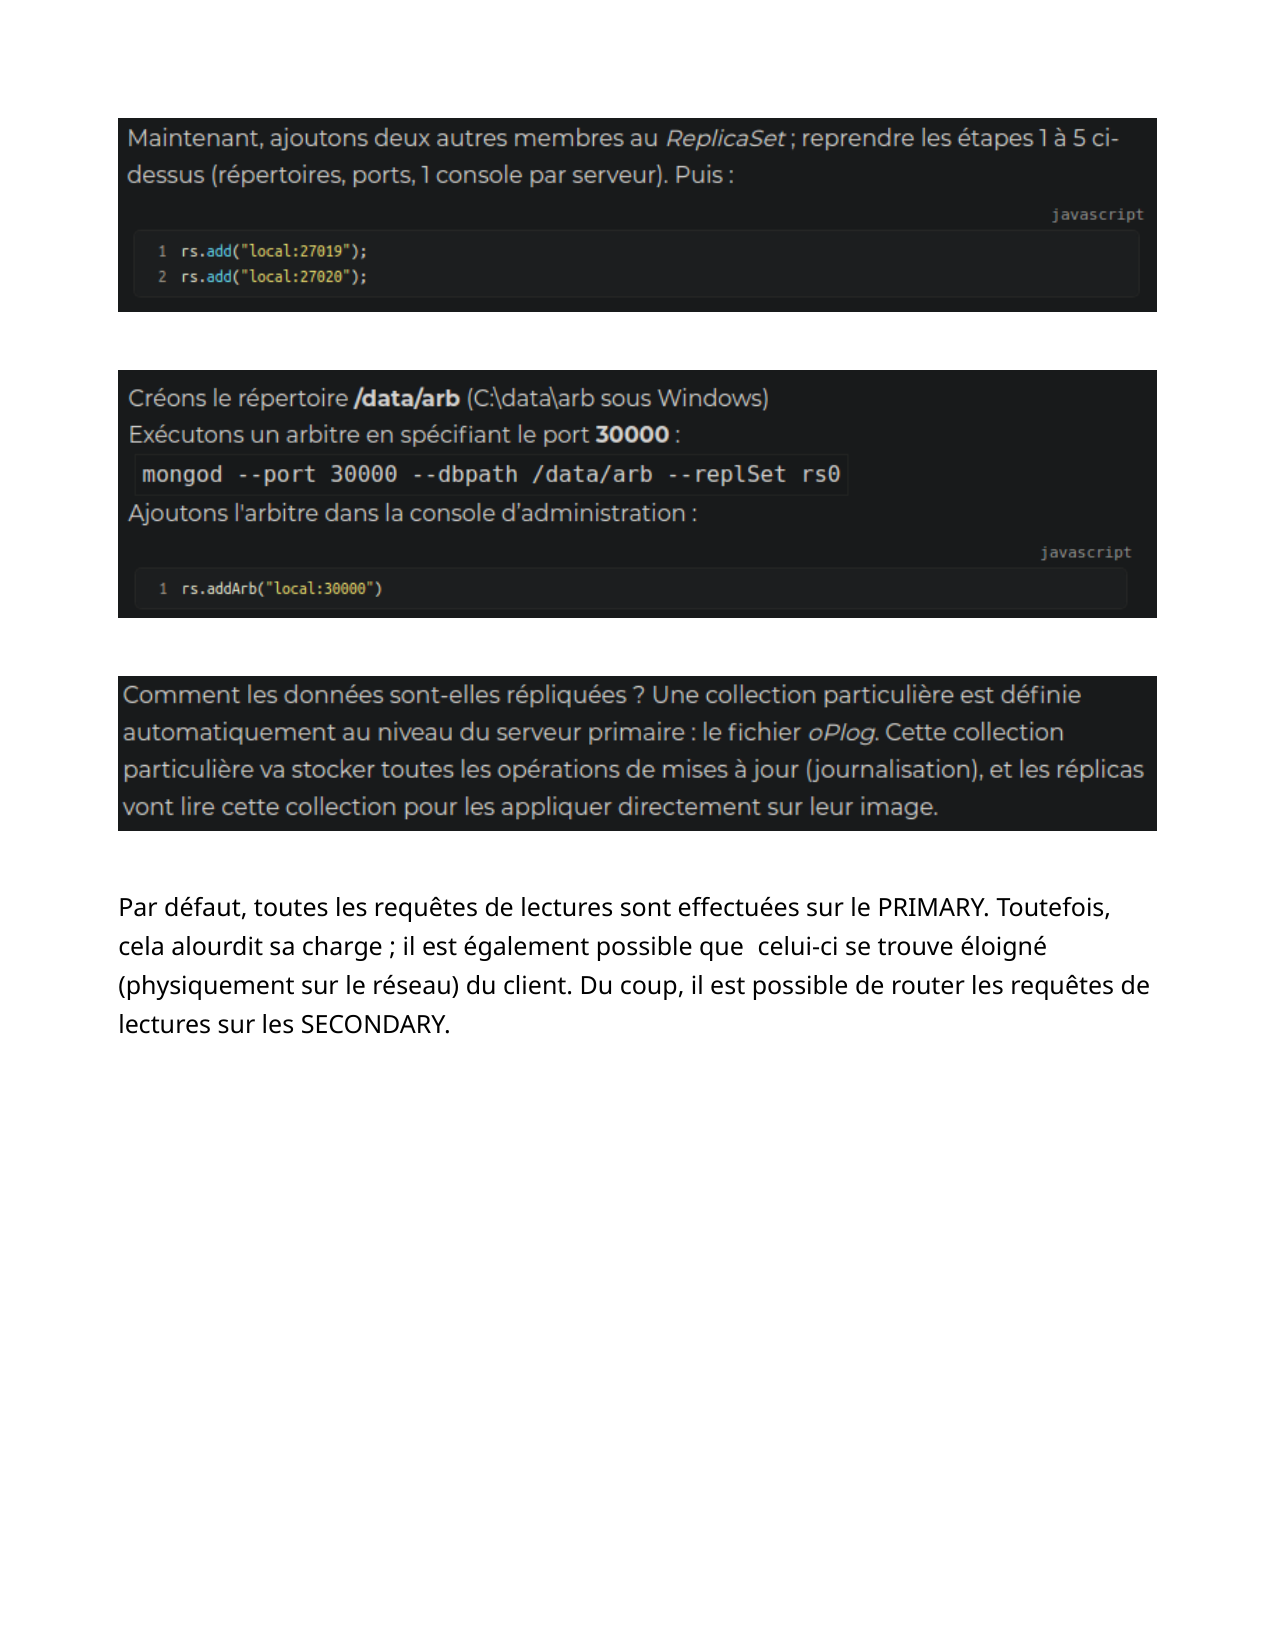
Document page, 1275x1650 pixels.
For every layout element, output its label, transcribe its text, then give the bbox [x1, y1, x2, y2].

picture [118, 370, 1157, 618]
picture [118, 118, 1157, 312]
picture [118, 676, 1157, 831]
text Par défaut, toutes les requêtes de lectures sont effectuées sur le PRIMARY. Toutefois, cela alourdit sa charge ; il est également possible que celui-ci se trouve éloigné (physiquement sur le réseau) du client. Du coup, il est possible de router les requêtes de lectures sur les SECONDARY. [118, 890, 1157, 1041]
